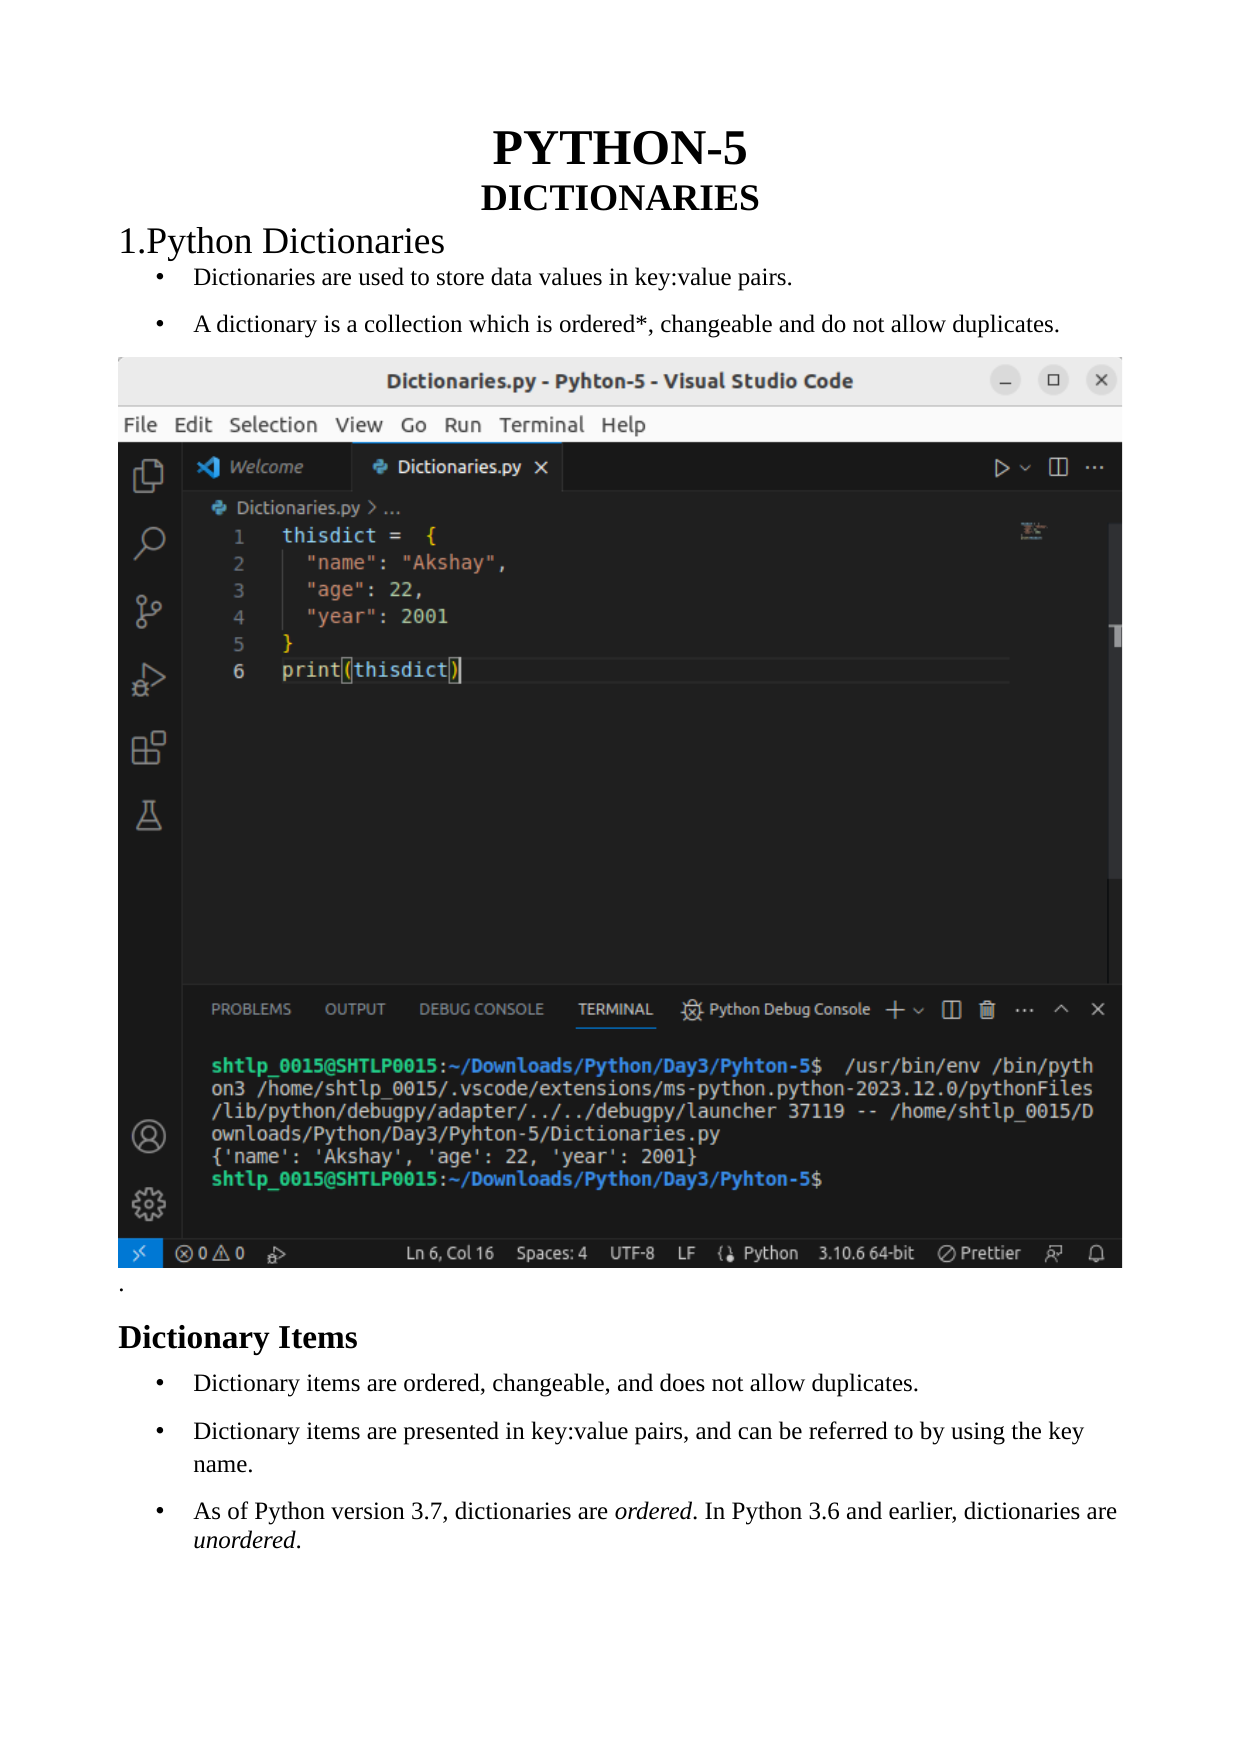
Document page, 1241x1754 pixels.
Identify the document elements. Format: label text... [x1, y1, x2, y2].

list A dictionary is a collection which is ordered*, changeable and do not allow duplicates. [156, 309, 1122, 338]
picture [118, 357, 1123, 1268]
text PYTHON-5 [118, 118, 1122, 176]
subtitle Dictionary Items [118, 1317, 1122, 1356]
text 1.Python Dictionaries [118, 219, 1122, 262]
text . [118, 1268, 1122, 1297]
text DICTIONARIES [118, 176, 1122, 219]
list Dictionary items are presented in key:value pairs, and can be referred to by using the key name. [156, 1416, 1122, 1478]
list Dictionaries are used to store data values in key:value pairs. [156, 262, 1122, 291]
list As of Python version 3.7, dictionaries are ordered. In Python 3.6 and earlier, dictionaries are unordered. [156, 1496, 1122, 1554]
list Dictionary items are ordered, changeable, and does not allow duplicates. [156, 1368, 1122, 1397]
